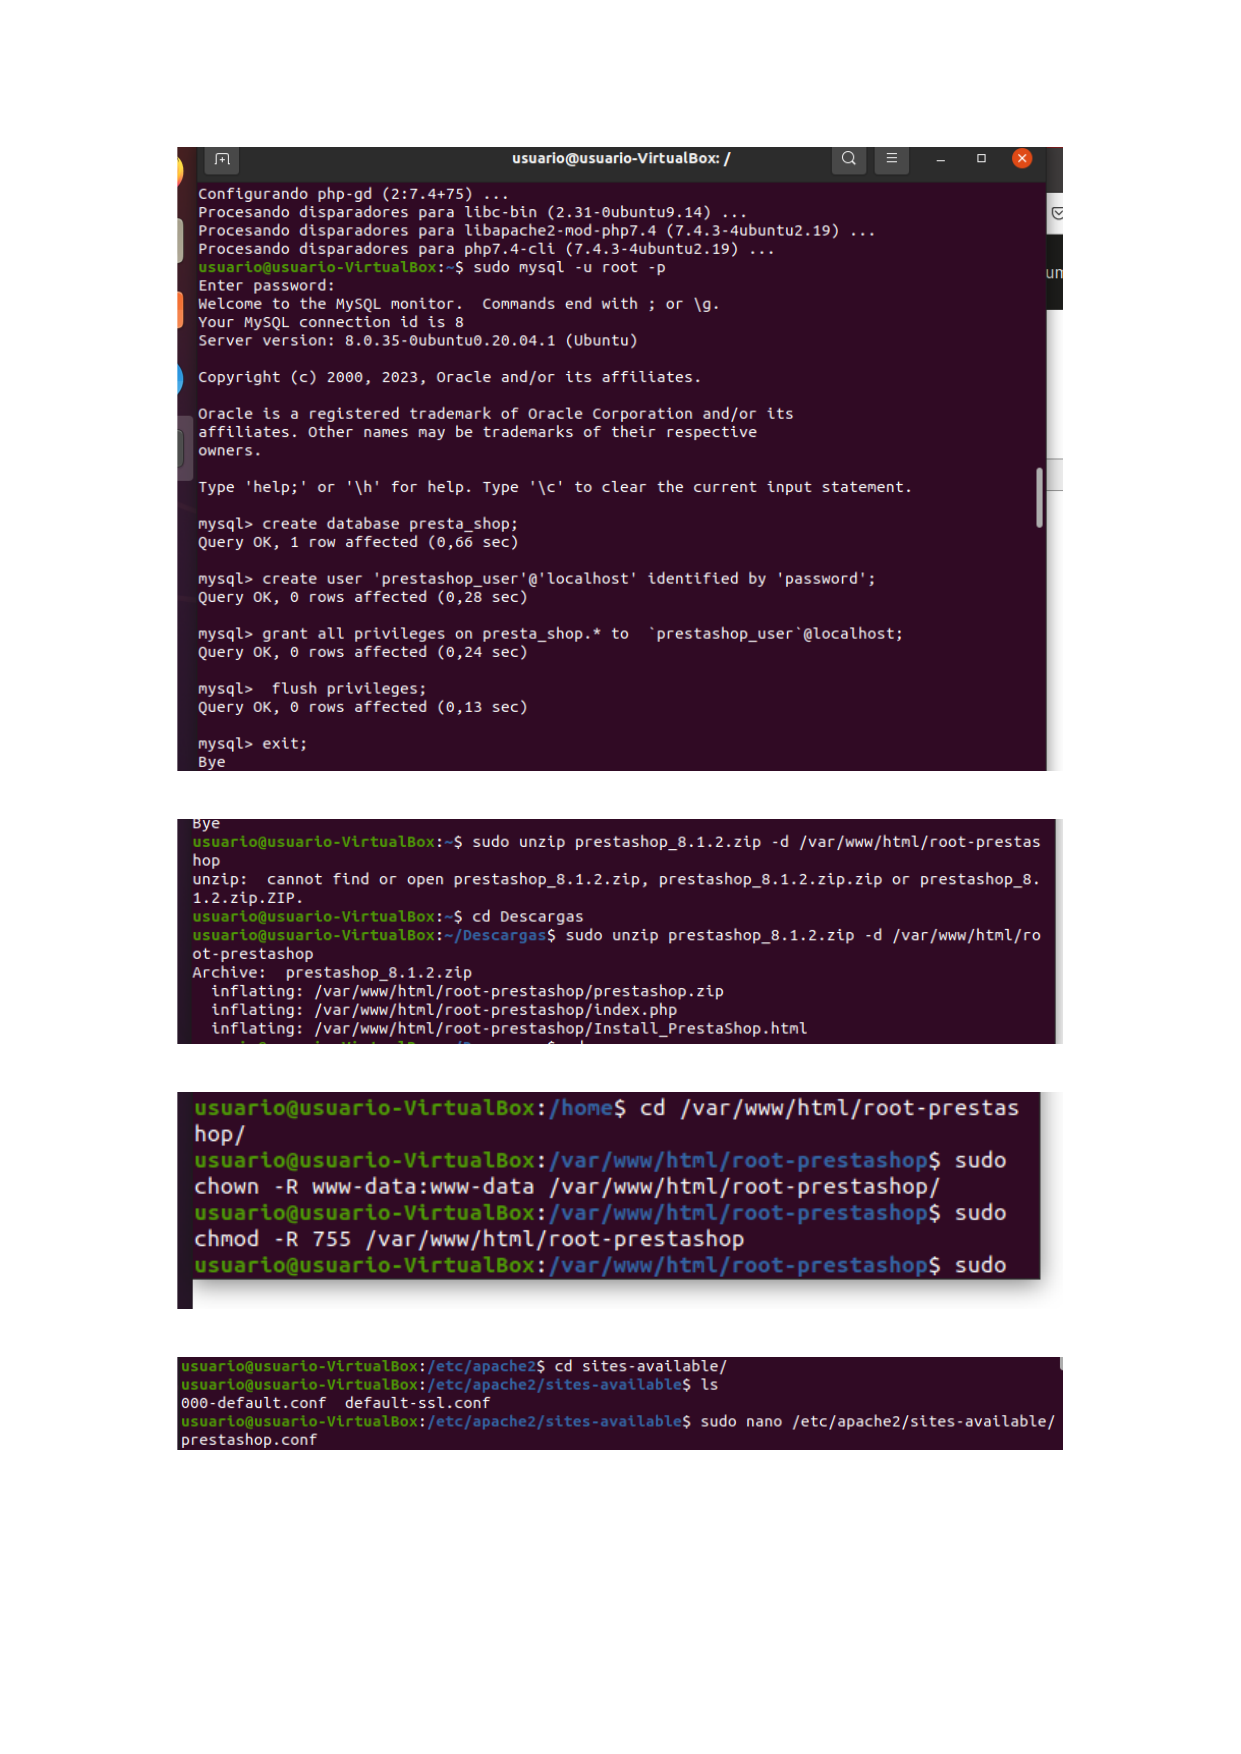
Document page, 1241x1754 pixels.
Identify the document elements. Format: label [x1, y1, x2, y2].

picture [177, 819, 1063, 1044]
picture [177, 147, 1063, 771]
picture [177, 1092, 1063, 1309]
picture [177, 1357, 1063, 1450]
